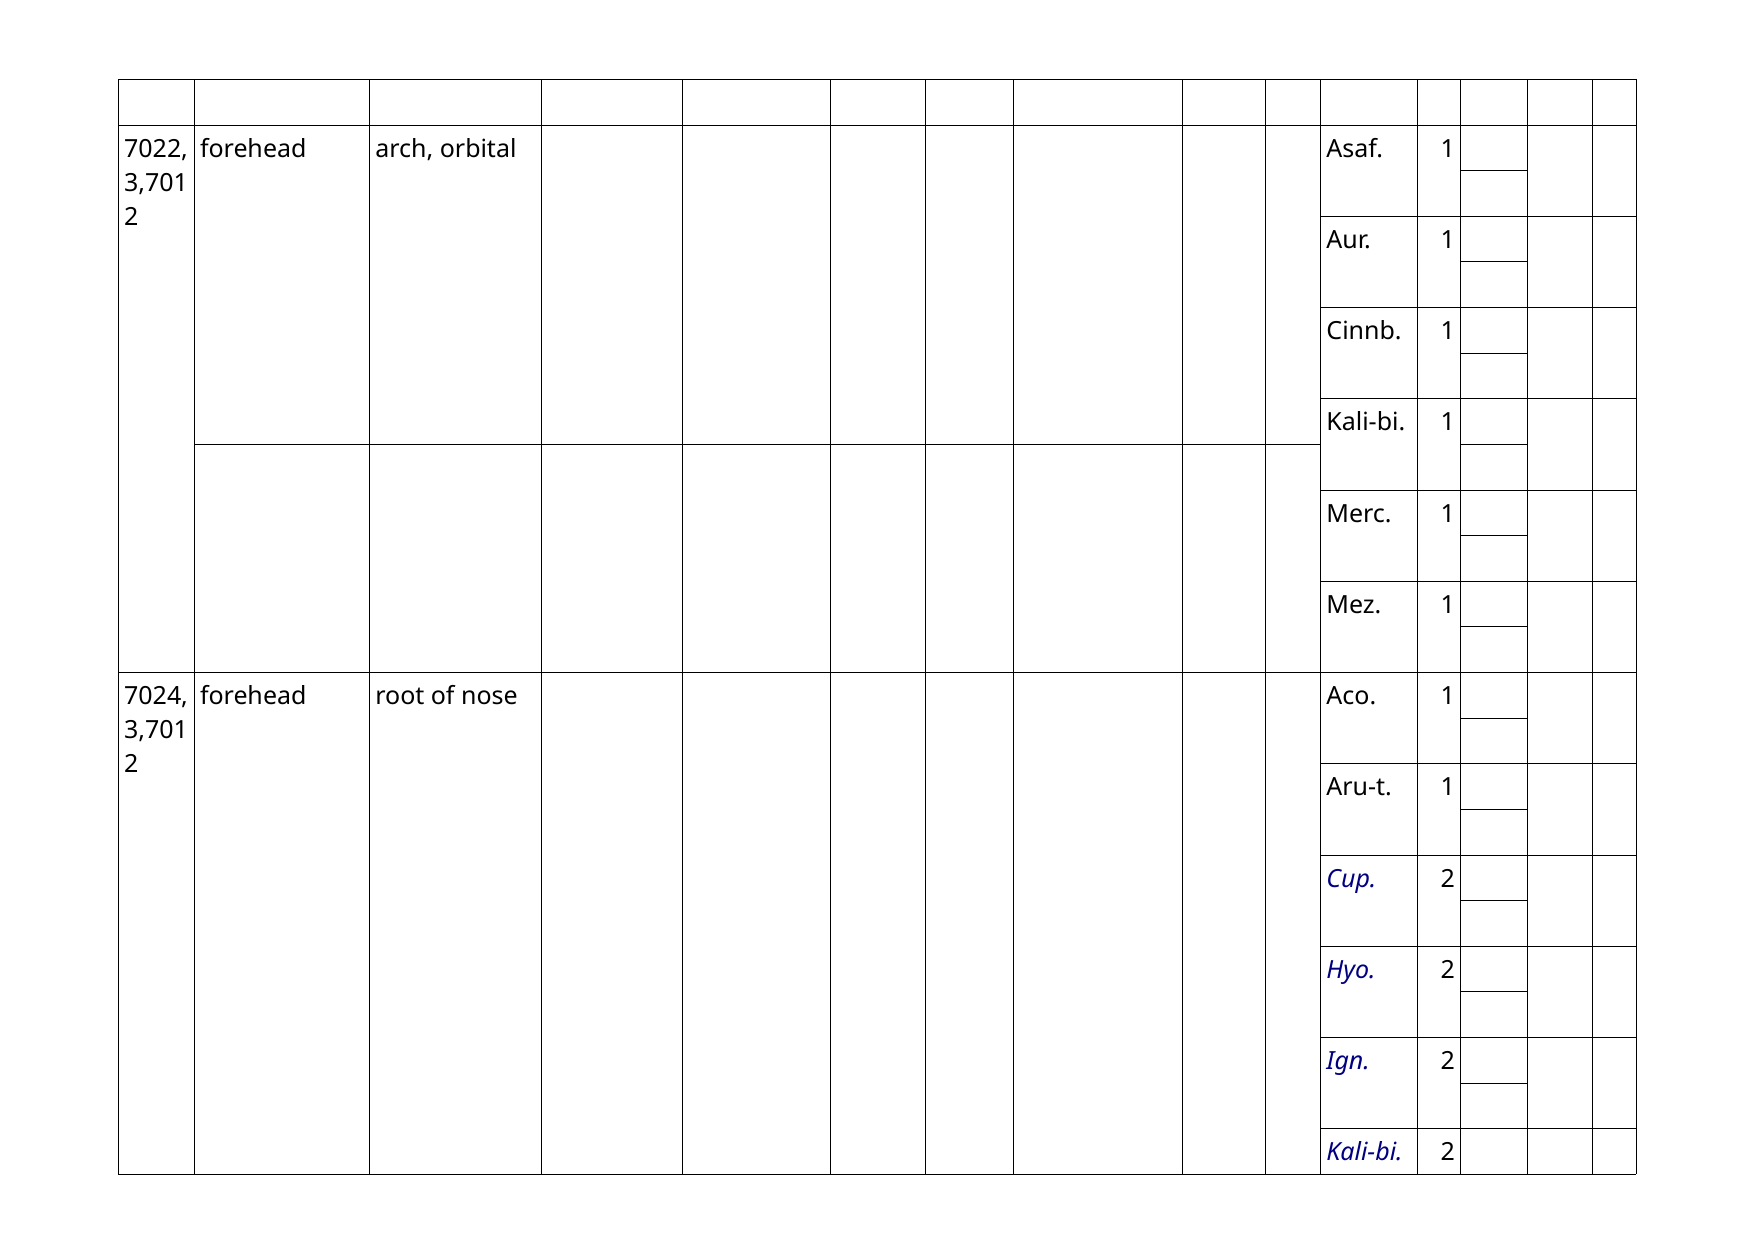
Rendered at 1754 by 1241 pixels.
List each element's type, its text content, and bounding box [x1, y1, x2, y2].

table_cell [1528, 673, 1592, 763]
table_cell [1183, 80, 1265, 124]
table_cell Kali-bi. [1321, 399, 1417, 489]
table_cell [1183, 673, 1265, 1174]
table_cell Ign. [1321, 1038, 1417, 1128]
table_cell Hyo. [1321, 947, 1417, 1037]
table_cell [1461, 80, 1527, 124]
table_cell [1528, 1129, 1592, 1174]
table_cell [1593, 126, 1636, 216]
table_cell [1014, 126, 1182, 444]
table_cell [831, 445, 925, 672]
table_cell [1183, 126, 1265, 444]
table_cell [119, 80, 194, 124]
table_cell Asaf. [1321, 126, 1417, 216]
table_cell [1461, 810, 1527, 854]
table_cell Mez. [1321, 582, 1417, 672]
table_cell [1266, 673, 1320, 1174]
table_cell [1593, 947, 1636, 1037]
table_cell 1 [1418, 491, 1460, 581]
table_cell [1528, 399, 1592, 489]
table_cell arch, orbital [370, 126, 541, 444]
table_cell [1014, 445, 1182, 672]
table_cell [1321, 80, 1417, 124]
table_cell Cinnb. [1321, 308, 1417, 398]
table_cell 1 [1418, 126, 1460, 216]
table_cell [1418, 80, 1460, 124]
table_cell [370, 445, 541, 672]
table_cell root of nose [370, 673, 541, 1174]
table_cell [1528, 491, 1592, 581]
table_cell 2 [1418, 1129, 1460, 1174]
table_cell 1 [1418, 582, 1460, 672]
table_cell [1528, 582, 1592, 672]
table_cell Aru-t. [1321, 764, 1417, 854]
table_cell [1528, 764, 1592, 854]
table_cell [1461, 171, 1527, 216]
table_cell [831, 126, 925, 444]
table_cell Merc. [1321, 491, 1417, 581]
table_cell [1528, 947, 1592, 1037]
table_cell [1461, 399, 1527, 444]
table_cell [831, 80, 925, 124]
table_cell [1461, 536, 1527, 581]
table_cell 1 [1418, 764, 1460, 854]
table_cell [683, 445, 830, 672]
table_cell [1461, 719, 1527, 763]
table_cell [1461, 1084, 1527, 1128]
table_cell [1528, 217, 1592, 307]
table_cell [1461, 217, 1527, 261]
table_cell [926, 673, 1013, 1174]
table_cell 1 [1418, 217, 1460, 307]
table_cell 1 [1418, 308, 1460, 398]
table_cell forehead [195, 126, 369, 444]
table_cell [926, 126, 1013, 444]
table_cell [195, 445, 369, 672]
table_cell 2 [1418, 947, 1460, 1037]
table_cell [542, 80, 682, 124]
table_cell [1266, 126, 1320, 444]
table_cell [1461, 627, 1527, 672]
table_cell [1528, 80, 1592, 124]
table_cell [1593, 1129, 1636, 1174]
table_cell [1461, 1038, 1527, 1083]
table_cell [1461, 308, 1527, 353]
table_cell forehead [195, 673, 369, 1174]
table_cell [683, 80, 830, 124]
table_cell [831, 673, 925, 1174]
table_cell [1593, 308, 1636, 398]
table_cell [926, 445, 1013, 672]
table_cell [1461, 354, 1527, 398]
table_cell [1266, 80, 1320, 124]
table_cell Cup. [1321, 856, 1417, 946]
table_cell [1528, 1038, 1592, 1128]
table_cell [1461, 673, 1527, 718]
table_cell 7024,3,7012 [119, 673, 194, 1174]
table_cell [926, 80, 1013, 124]
table_cell [1593, 80, 1636, 124]
table_cell [1528, 856, 1592, 946]
table_cell Aur. [1321, 217, 1417, 307]
table_cell [542, 445, 682, 672]
table_cell Kali-bi. [1321, 1129, 1417, 1174]
table_cell [542, 673, 682, 1174]
table_cell [1266, 445, 1320, 672]
table_cell 2 [1418, 856, 1460, 946]
table_cell [1461, 582, 1527, 626]
table_cell [1593, 856, 1636, 946]
table_cell [1461, 764, 1527, 809]
table_cell [1593, 491, 1636, 581]
table_cell [195, 80, 369, 124]
table_cell [1461, 1129, 1527, 1174]
table_cell [683, 673, 830, 1174]
table_cell [542, 126, 682, 444]
table_cell [1528, 308, 1592, 398]
table_cell [1183, 445, 1265, 672]
table_cell [1461, 947, 1527, 991]
table_cell [1593, 1038, 1636, 1128]
table_cell [1528, 126, 1592, 216]
table_cell [1461, 445, 1527, 489]
table_cell [1461, 856, 1527, 900]
table_cell [1593, 217, 1636, 307]
table_cell 7022,3,7012 [119, 126, 194, 672]
table_cell Aco. [1321, 673, 1417, 763]
table_cell [1593, 399, 1636, 489]
table_cell [1461, 262, 1527, 307]
table_cell [1593, 673, 1636, 763]
table_cell [1593, 582, 1636, 672]
table_cell [683, 126, 830, 444]
table_cell [1461, 992, 1527, 1037]
table_cell [1461, 126, 1527, 170]
table_cell [1014, 80, 1182, 124]
table_cell [1461, 491, 1527, 535]
table_cell 2 [1418, 1038, 1460, 1128]
table_cell [1593, 764, 1636, 854]
table_cell [370, 80, 541, 124]
table_cell [1014, 673, 1182, 1174]
table_cell 1 [1418, 399, 1460, 489]
table_cell 1 [1418, 673, 1460, 763]
table_cell [1461, 901, 1527, 946]
